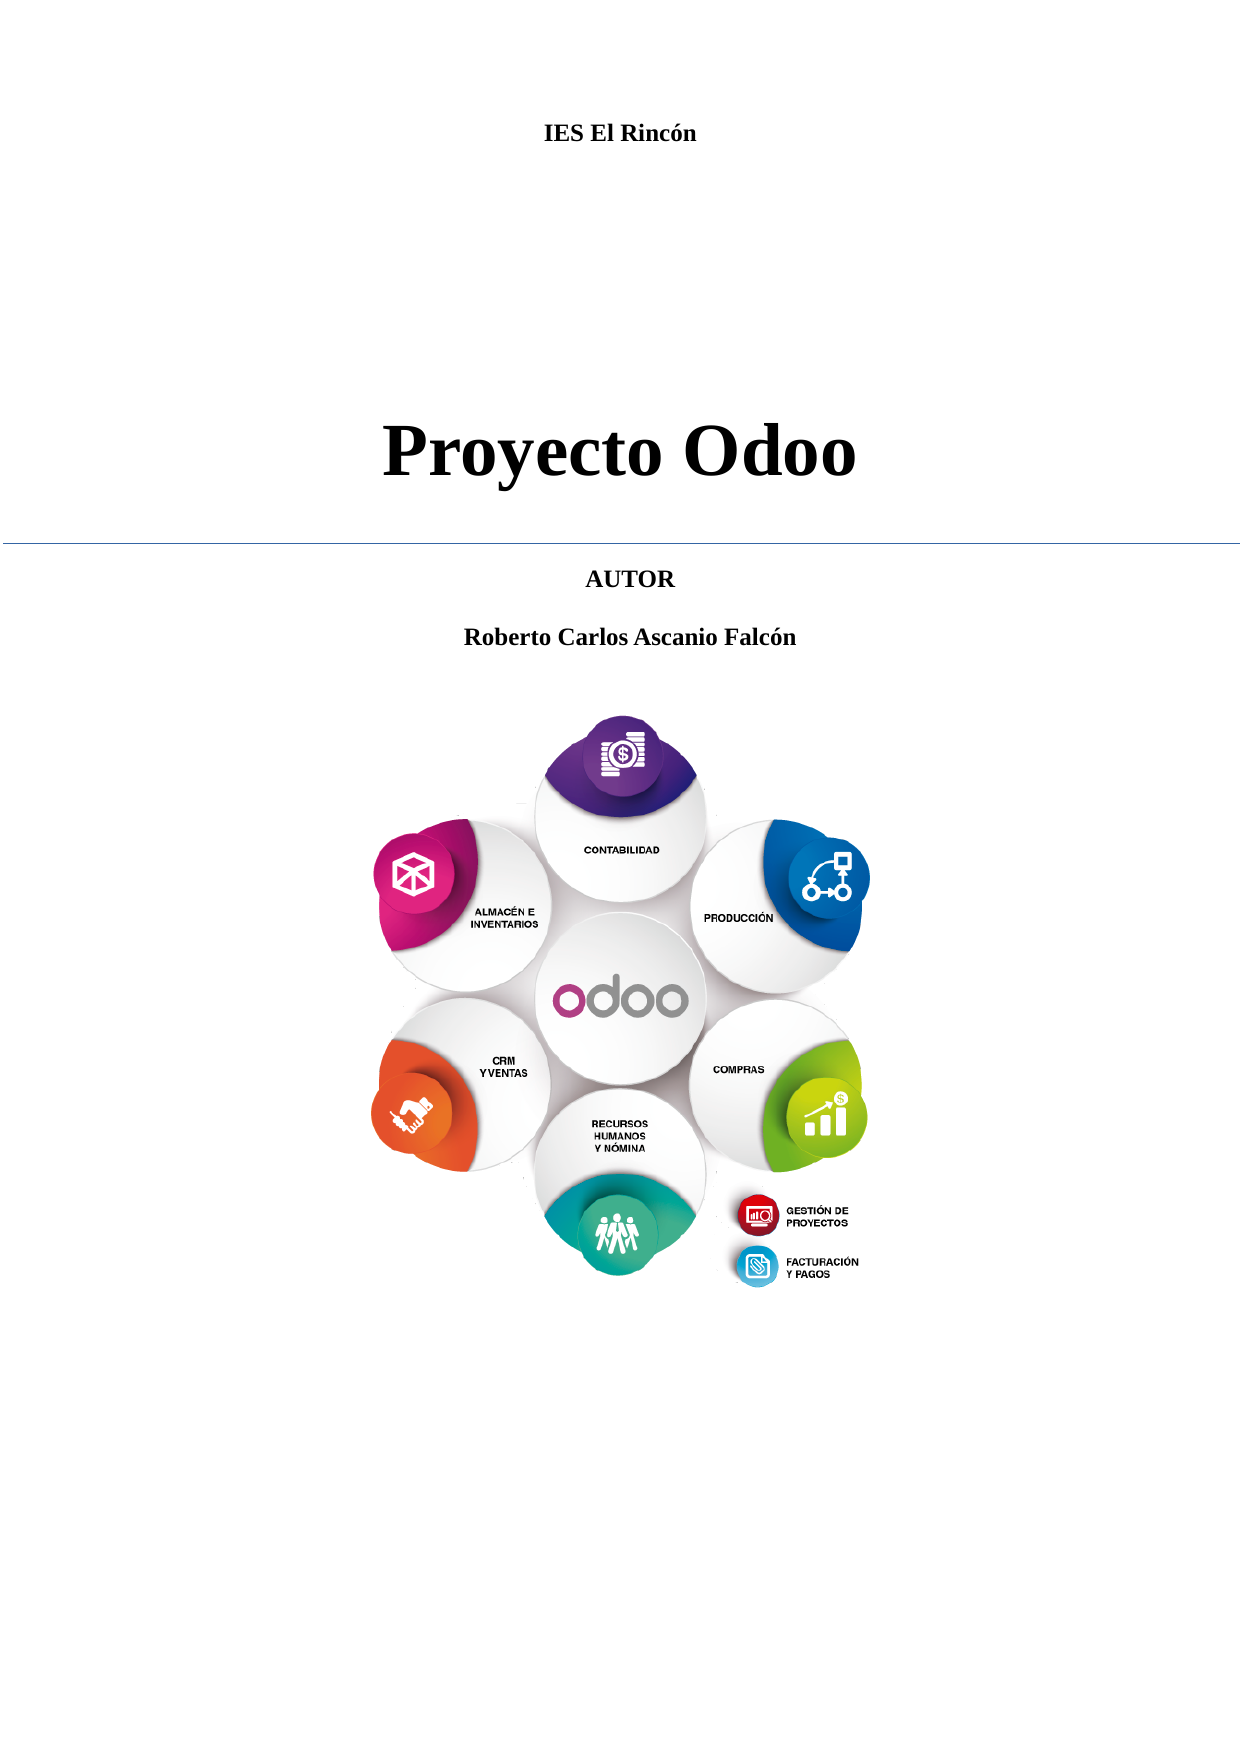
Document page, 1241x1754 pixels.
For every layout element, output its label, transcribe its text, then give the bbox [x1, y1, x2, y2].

picture [343, 672, 897, 1318]
text Proyecto Odoo [118, 406, 1122, 492]
text IES El Rincón [118, 118, 1122, 147]
